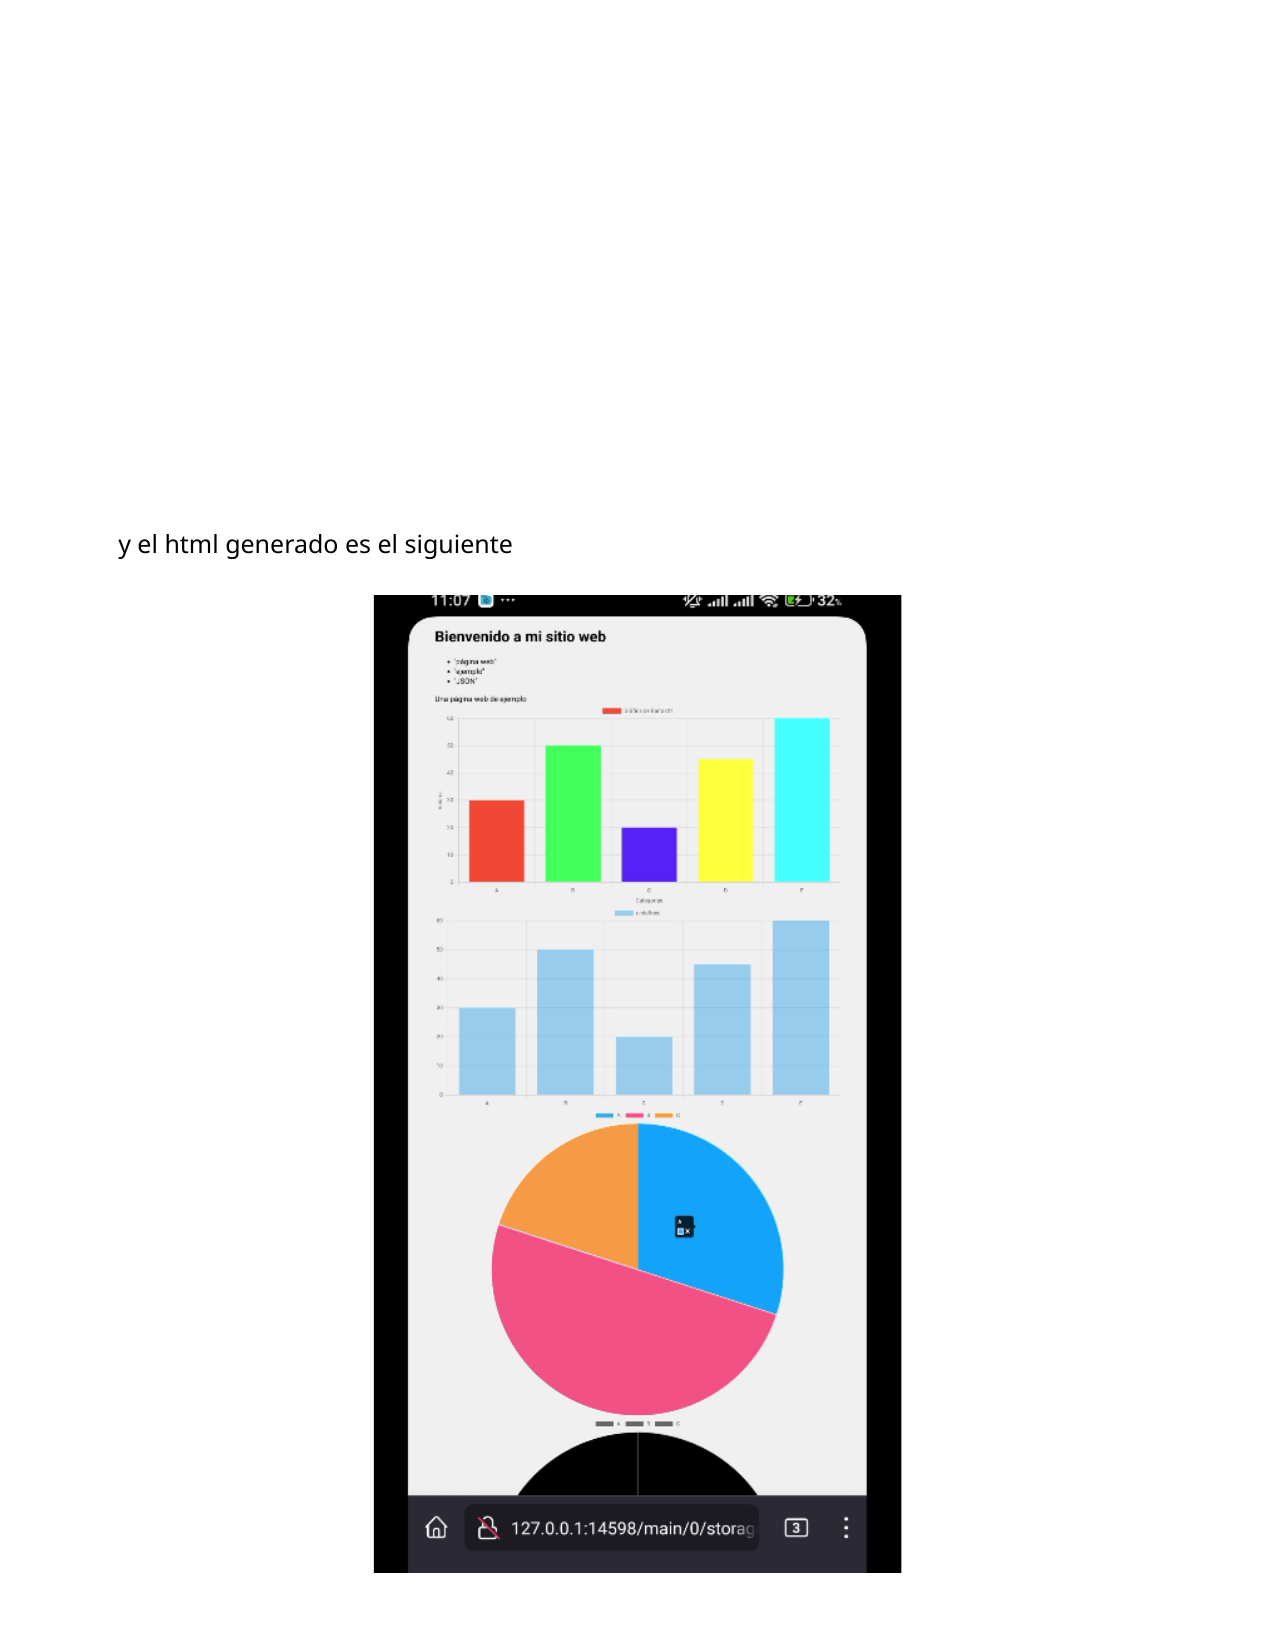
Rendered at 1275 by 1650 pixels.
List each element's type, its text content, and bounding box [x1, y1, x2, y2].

picture [373, 595, 902, 1573]
text y el html generado es el siguiente [118, 527, 1157, 561]
